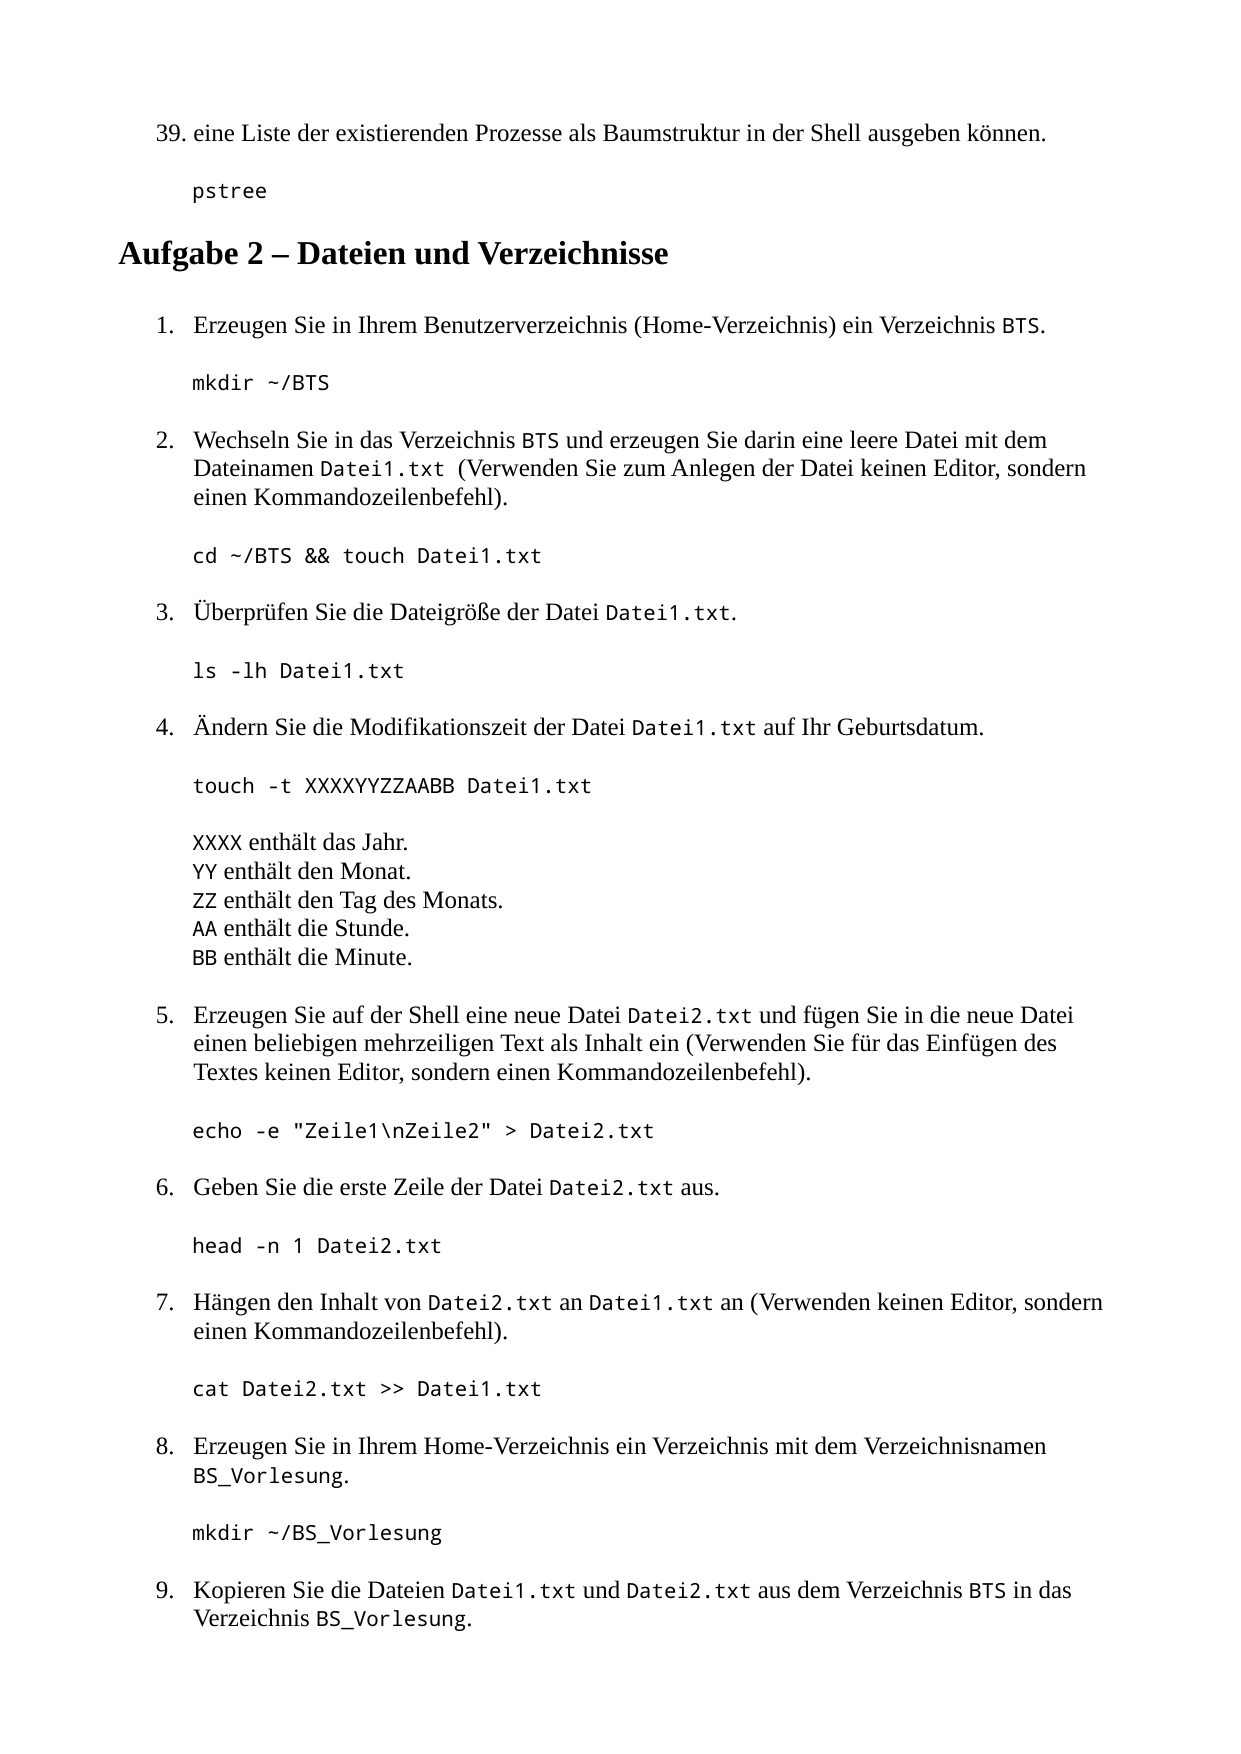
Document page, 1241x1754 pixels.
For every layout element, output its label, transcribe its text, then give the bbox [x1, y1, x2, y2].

list Geben Sie die erste Zeile der Datei Datei2.txt aus. [156, 1172, 1122, 1201]
text mkdir ~/BTS [118, 367, 1122, 396]
list eine Liste der existierenden Prozesse als Baumstruktur in der Shell ausgeben können. [156, 118, 1122, 147]
list Erzeugen Sie in Ihrem Benutzerverzeichnis (Home-Verzeichnis) ein Verzeichnis BTS. [156, 310, 1122, 338]
text XXXX enthält das Jahr. [118, 827, 1122, 856]
text ZZ enthält den Tag des Monats. [118, 885, 1122, 913]
list Hängen den Inhalt von Datei2.txt an Datei1.txt an (Verwenden keinen Editor, sondern einen Kommandozeilenbefehl). [156, 1287, 1122, 1345]
text Aufgabe 2 – Dateien und Verzeichnisse [118, 233, 1122, 271]
text head -n 1 Datei2.txt [118, 1230, 1122, 1258]
list Ändern Sie die Modifikationszeit der Datei Datei1.txt auf Ihr Geburtsdatum. [156, 712, 1122, 741]
text YY enthält den Monat. [118, 856, 1122, 885]
text touch -t XXXXYYZZAABB Datei1.txt [118, 770, 1122, 798]
list Erzeugen Sie in Ihrem Home-Verzeichnis ein Verzeichnis mit dem Verzeichnisnamen BS_Vorlesung. [156, 1431, 1122, 1488]
text AA enthält die Stunde. [118, 913, 1122, 942]
list Überprüfen Sie die Dateigröße der Datei Datei1.txt. [156, 597, 1122, 626]
list Wechseln Sie in das Verzeichnis BTS und erzeugen Sie darin eine leere Datei mit dem Dateinamen Datei1.txt (Verwenden Sie zum Anlegen der Datei keinen Editor, sondern einen Kommandozeilenbefehl). [156, 425, 1122, 511]
text BB enthält die Minute. [118, 942, 1122, 971]
text cd ~/BTS && touch Datei1.txt [118, 540, 1122, 568]
text echo -e "Zeile1\nZeile2" > Datei2.txt [118, 1115, 1122, 1143]
text ls -lh Datei1.txt [118, 655, 1122, 683]
text pstree [118, 176, 1122, 204]
list Erzeugen Sie auf der Shell eine neue Datei Datei2.txt und fügen Sie in die neue Datei einen beliebigen mehrzeiligen Text als Inhalt ein (Verwenden Sie für das Einfügen des Textes keinen Editor, sondern einen Kommandozeilenbefehl). [156, 1000, 1122, 1086]
text mkdir ~/BS_Vorlesung [118, 1517, 1122, 1546]
list Kopieren Sie die Dateien Datei1.txt und Datei2.txt aus dem Verzeichnis BTS in das Verzeichnis BS_Vorlesung. [156, 1575, 1122, 1632]
text cat Datei2.txt >> Datei1.txt [118, 1373, 1122, 1402]
